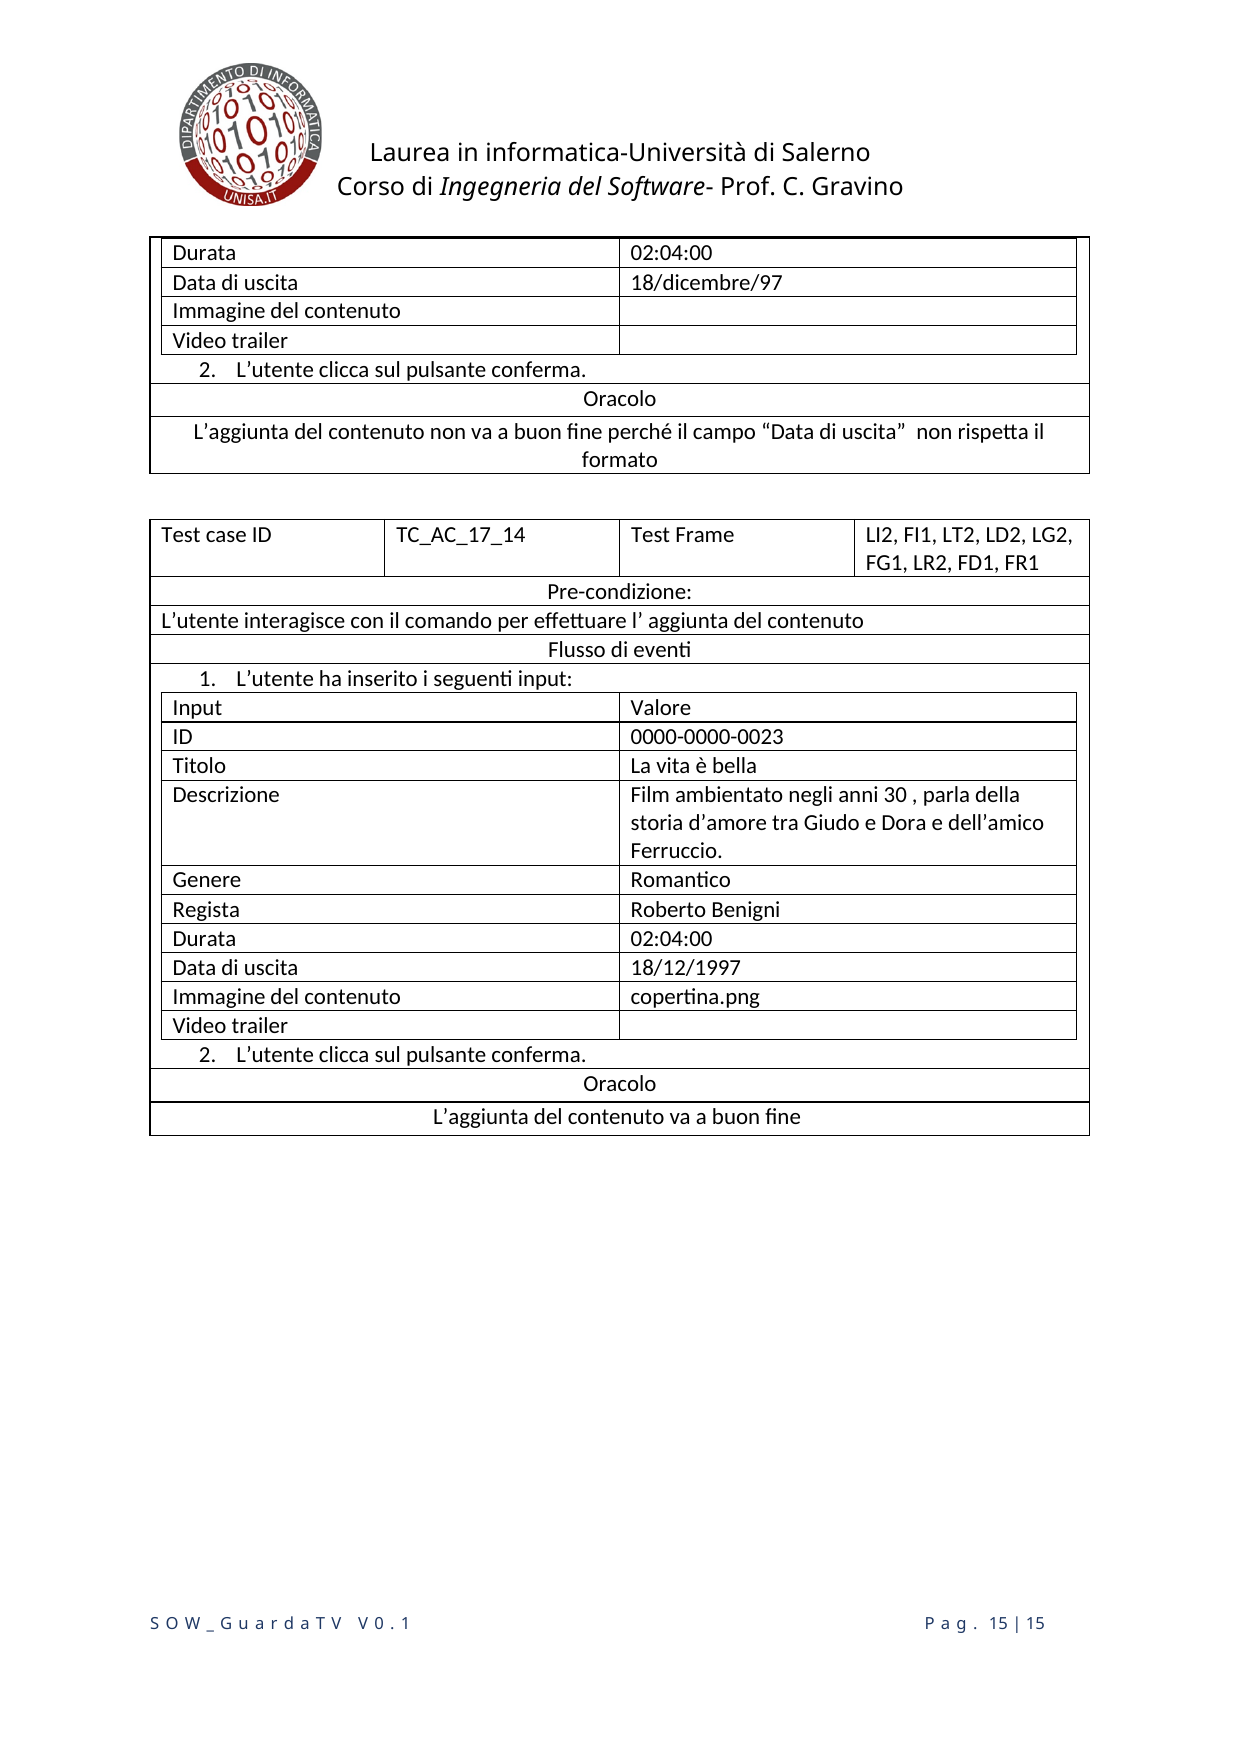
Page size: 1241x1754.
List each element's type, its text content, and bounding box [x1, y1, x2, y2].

table_cell 02:04:00 [620, 924, 1076, 952]
table_cell L’utente ha inserito i seguenti input: L’utente clicca sul pulsante conferma. [151, 238, 1089, 383]
table_header TC_AC_17_14 [385, 520, 619, 576]
table_cell [620, 1011, 1076, 1039]
table_cell Genere [162, 866, 619, 894]
table_cell Regista [162, 895, 619, 923]
table_cell La vita è bella [620, 751, 1076, 779]
table_cell 0000-0000-0023 [620, 723, 1076, 750]
table_cell Oracolo [151, 384, 1089, 416]
table_cell Romantico [620, 866, 1076, 894]
table_cell L’utente ha inserito i seguenti input: L’utente clicca sul pulsante conferma. [151, 664, 1089, 1068]
table_cell Durata [162, 924, 619, 952]
table_cell Data di uscita [162, 268, 619, 296]
table_header Test Frame [620, 520, 854, 576]
table_cell [620, 297, 1076, 325]
table_cell [620, 326, 1076, 354]
table_cell L’utente interagisce con il comando per effettuare l’ aggiunta del contenuto [151, 606, 1089, 634]
table_header Input [162, 693, 619, 721]
table_cell L’aggiunta del contenuto non va a buon fine perché il campo “Data di uscita” non rispetta il formato [151, 417, 1089, 473]
table_cell Titolo [162, 751, 619, 779]
table_cell Video trailer [162, 326, 619, 354]
table_header Valore [620, 693, 1076, 721]
table_cell Immagine del contenuto [162, 297, 619, 325]
table_cell Video trailer [162, 1011, 619, 1039]
table_header Test case ID [151, 520, 384, 576]
table_cell Immagine del contenuto [162, 982, 619, 1010]
table_cell Roberto Benigni [620, 895, 1076, 923]
table_cell 18/12/1997 [620, 953, 1076, 981]
table_cell Durata [162, 239, 619, 267]
table_cell Descrizione [162, 781, 619, 864]
table_cell ID [162, 723, 619, 750]
table_cell Oracolo [151, 1069, 1089, 1101]
table_cell 18/dicembre/97 [620, 268, 1076, 296]
table_cell Pre-condizione: [151, 577, 1089, 605]
table_cell L’aggiunta del contenuto va a buon fine [151, 1103, 1089, 1135]
table_header LI2, FI1, LT2, LD2, LG2, FG1, LR2, FD1, FR1 [855, 520, 1089, 576]
table_cell Film ambientato negli anni 30 , parla della storia d’amore tra Giudo e Dora e dell’amico Ferruccio. [620, 781, 1076, 864]
table_cell Data di uscita [162, 953, 619, 981]
table_cell copertina.png [620, 982, 1076, 1010]
table_cell 02:04:00 [620, 239, 1076, 267]
table_cell Flusso di eventi [151, 635, 1089, 663]
